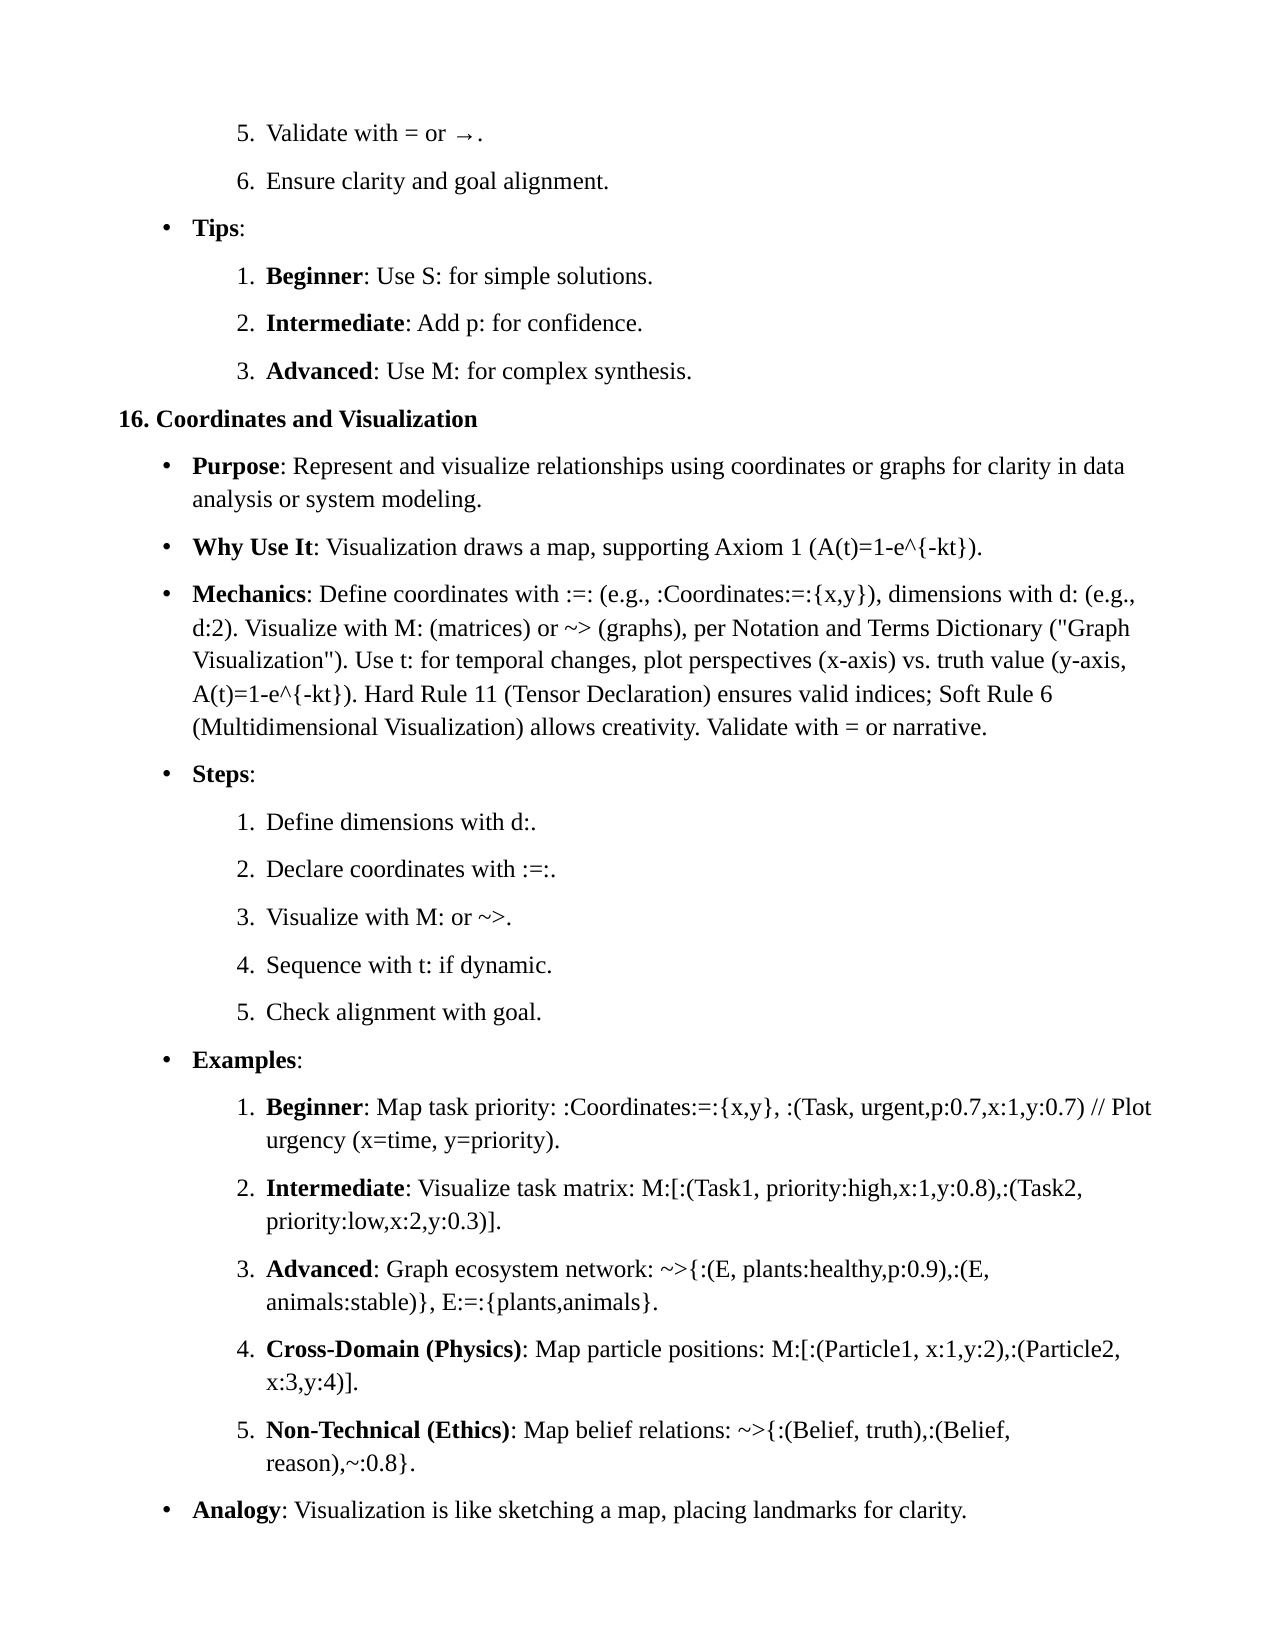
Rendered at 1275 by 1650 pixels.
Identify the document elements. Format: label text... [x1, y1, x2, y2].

text 16. Coordinates and Visualization [118, 404, 1157, 432]
list Intermediate: Visualize task matrix: M:[:(Task1, priority:high,x:1,y:0.8),:(Task2, priority:low,x:2,y:0.3)]. [236, 1173, 1157, 1235]
list Purpose: Represent and visualize relationships using coordinates or graphs for clarity in data analysis or system modeling. [162, 451, 1157, 513]
list Why Use It: Visualization draws a map, supporting Axiom 1 (A(t)=1-e^{-kt}). [162, 532, 1157, 561]
list Sequence with t: if dynamic. [236, 950, 1157, 978]
list Intermediate: Add p: for confidence. [236, 308, 1157, 337]
list Tips: [162, 213, 1157, 242]
list Visualize with M: or ~>. [236, 902, 1157, 931]
list Mechanics: Define coordinates with :=: (e.g., :Coordinates:=:{x,y}), dimensions with d: (e.g., d:2). Visualize with M: (matrices) or ~> (graphs), per Notation and Terms Dictionary ("Graph Visualization"). Use t: for temporal changes, plot perspectives (x-axis) vs. truth value (y-axis, A(t)=1-e^{-kt}). Hard Rule 11 (Tensor Declaration) ensures valid indices; Soft Rule 6 (Multidimensional Visualization) allows creativity. Validate with = or narrative. [162, 579, 1157, 740]
list Beginner: Use S: for simple solutions. [236, 261, 1157, 290]
list Steps: [162, 759, 1157, 788]
list Cross-Domain (Physics): Map particle positions: M:[:(Particle1, x:1,y:2),:(Particle2, x:3,y:4)]. [236, 1334, 1157, 1396]
list Analogy: Visualization is like sketching a map, placing landmarks for clarity. [162, 1496, 1157, 1524]
list Ensure clarity and goal alignment. [236, 166, 1157, 194]
list Advanced: Use M: for complex synthesis. [236, 356, 1157, 385]
list Declare coordinates with :=:. [236, 854, 1157, 883]
list Validate with = or →. [236, 118, 1157, 147]
list Beginner: Map task priority: :Coordinates:=:{x,y}, :(Task, urgent,p:0.7,x:1,y:0.7) // Plot urgency (x=time, y=priority). [236, 1092, 1157, 1154]
list Advanced: Graph ecosystem network: ~>{:(E, plants:healthy,p:0.9),:(E, animals:stable)}, E:=:{plants,animals}. [236, 1254, 1157, 1316]
list Check alignment with goal. [236, 997, 1157, 1026]
list Define dimensions with d:. [236, 807, 1157, 836]
list Examples: [162, 1045, 1157, 1074]
list Non-Technical (Ethics): Map belief relations: ~>{:(Belief, truth),:(Belief, reason),~:0.8}. [236, 1415, 1157, 1477]
